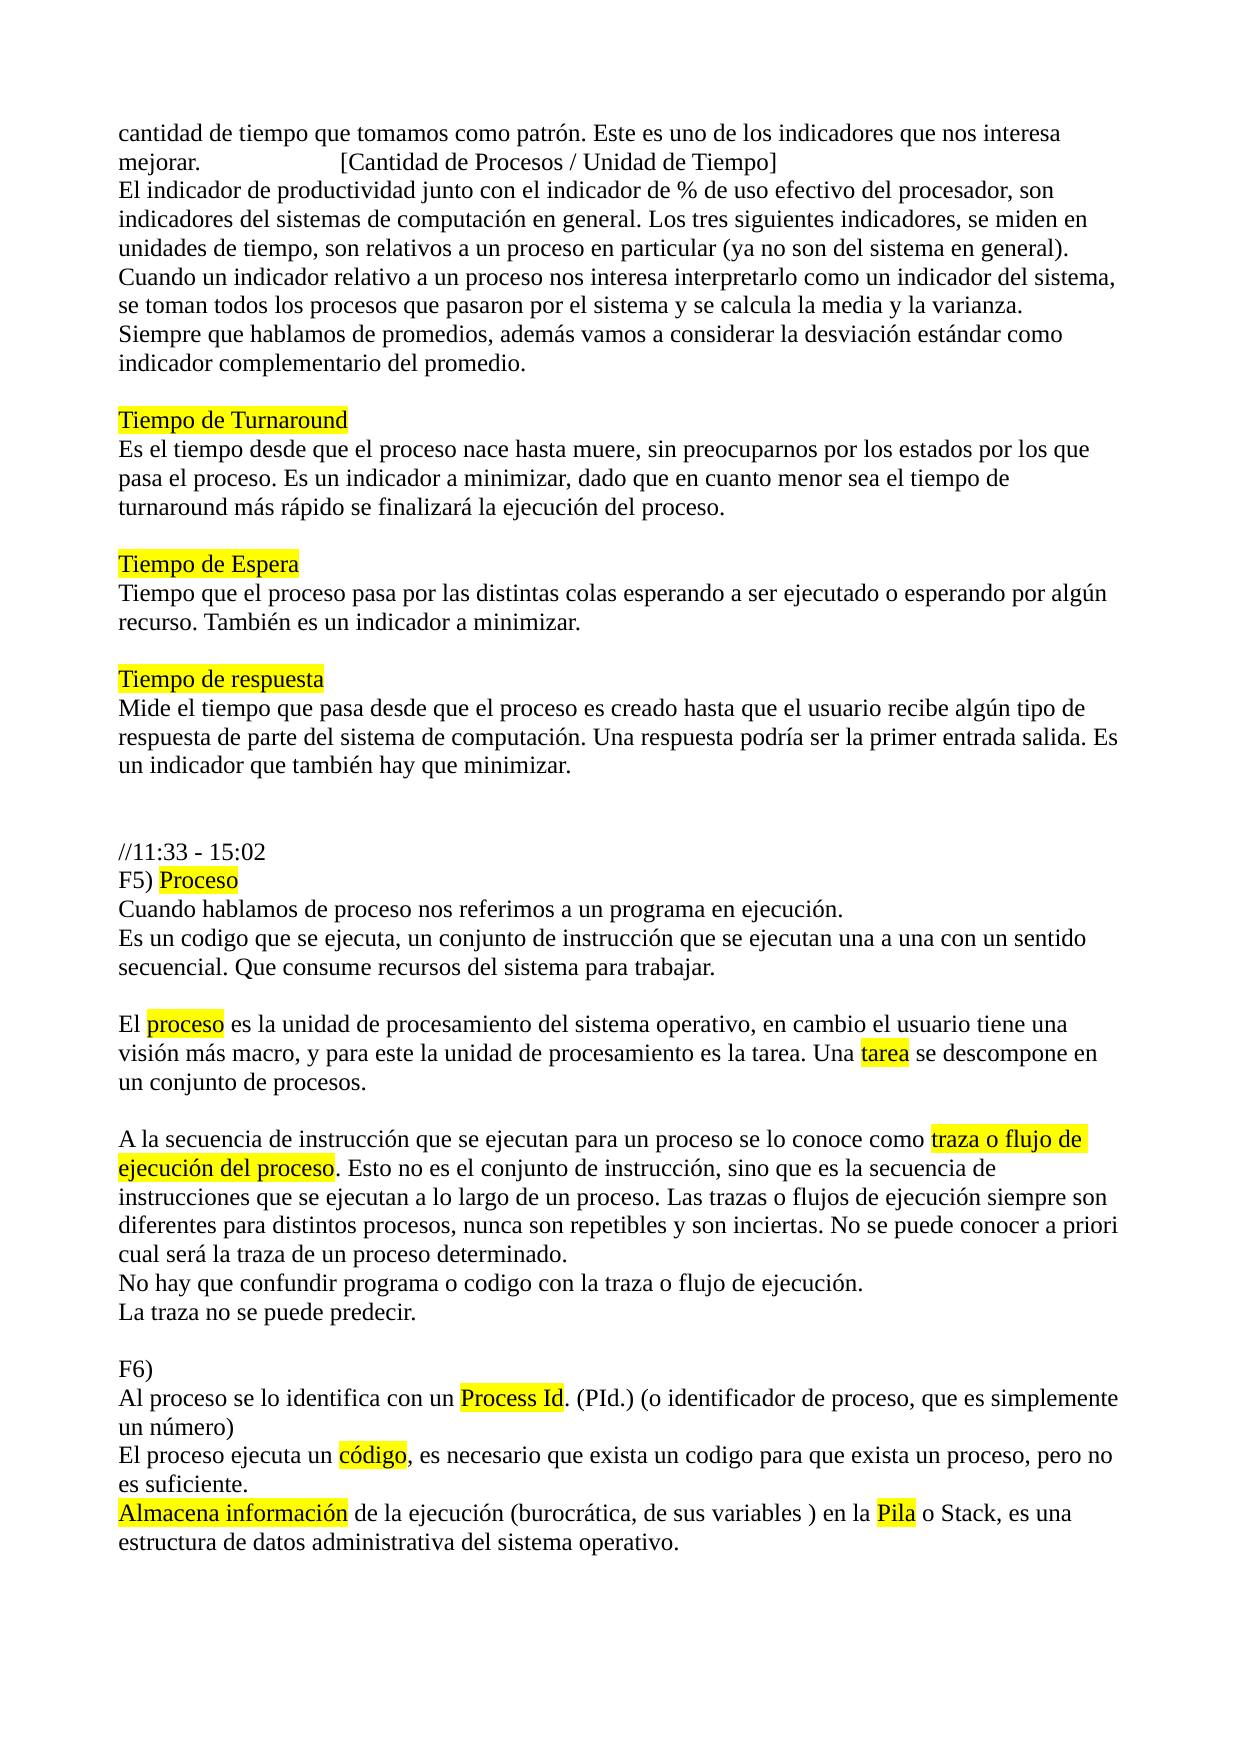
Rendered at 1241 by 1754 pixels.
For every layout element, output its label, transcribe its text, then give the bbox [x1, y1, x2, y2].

text El indicador de productividad junto con el indicador de % de uso efectivo del procesador, son indicadores del sistemas de computación en general. Los tres siguientes indicadores, se miden en unidades de tiempo, son relativos a un proceso en particular (ya no son del sistema en general). [118, 176, 1122, 262]
text Tiempo de Espera [118, 549, 1122, 578]
text Tiempo de respuesta [118, 664, 1122, 693]
text Tiempo de Turnaround [118, 406, 1122, 434]
text El proceso es la unidad de procesamiento del sistema operativo, en cambio el usuario tiene una visión más macro, y para este la unidad de procesamiento es la tarea. Una tarea se descompone en un conjunto de procesos. [118, 1009, 1122, 1096]
text F5) Proceso [118, 866, 1122, 894]
text cantidad de tiempo que tomamos como patrón. Este es uno de los indicadores que nos interesa mejorar. [Cantidad de Procesos / Unidad de Tiempo] [118, 118, 1122, 176]
text No hay que confundir programa o codigo con la traza o flujo de ejecución. [118, 1268, 1122, 1297]
text La traza no se puede predecir. [118, 1297, 1122, 1326]
text Cuando hablamos de proceso nos referimos a un programa en ejecución. [118, 894, 1122, 923]
text Siempre que hablamos de promedios, además vamos a considerar la desviación estándar como indicador complementario del promedio. [118, 319, 1122, 377]
text Tiempo que el proceso pasa por las distintas colas esperando a ser ejecutado o esperando por algún recurso. También es un indicador a minimizar. [118, 578, 1122, 636]
text A la secuencia de instrucción que se ejecutan para un proceso se lo conoce como traza o flujo de ejecución del proceso. Esto no es el conjunto de instrucción, sino que es la secuencia de instrucciones que se ejecutan a lo largo de un proceso. Las trazas o flujos de ejecución siempre son diferentes para distintos procesos, nunca son repetibles y son inciertas. No se puede conocer a priori cual será la traza de un proceso determinado. [118, 1124, 1122, 1268]
text Mide el tiempo que pasa desde que el proceso es creado hasta que el usuario recibe algún tipo de respuesta de parte del sistema de computación. Una respuesta podría ser la primer entrada salida. Es un indicador que también hay que minimizar. [118, 693, 1122, 779]
text Al proceso se lo identifica con un Process Id. (PId.) (o identificador de proceso, que es simplemente un número) [118, 1383, 1122, 1441]
text Es el tiempo desde que el proceso nace hasta muere, sin preocuparnos por los estados por los que pasa el proceso. Es un indicador a minimizar, dado que en cuanto menor sea el tiempo de turnaround más rápido se finalizará la ejecución del proceso. [118, 434, 1122, 521]
text //11:33 - 15:02 [118, 837, 1122, 866]
text Almacena información de la ejecución (burocrática, de sus variables ) en la Pila o Stack, es una estructura de datos administrativa del sistema operativo. [118, 1498, 1122, 1556]
text El proceso ejecuta un código, es necesario que exista un codigo para que exista un proceso, pero no es suficiente. [118, 1441, 1122, 1498]
text F6) [118, 1354, 1122, 1383]
text Es un codigo que se ejecuta, un conjunto de instrucción que se ejecutan una a una con un sentido secuencial. Que consume recursos del sistema para trabajar. [118, 923, 1122, 981]
text Cuando un indicador relativo a un proceso nos interesa interpretarlo como un indicador del sistema, se toman todos los procesos que pasaron por el sistema y se calcula la media y la varianza. [118, 262, 1122, 319]
